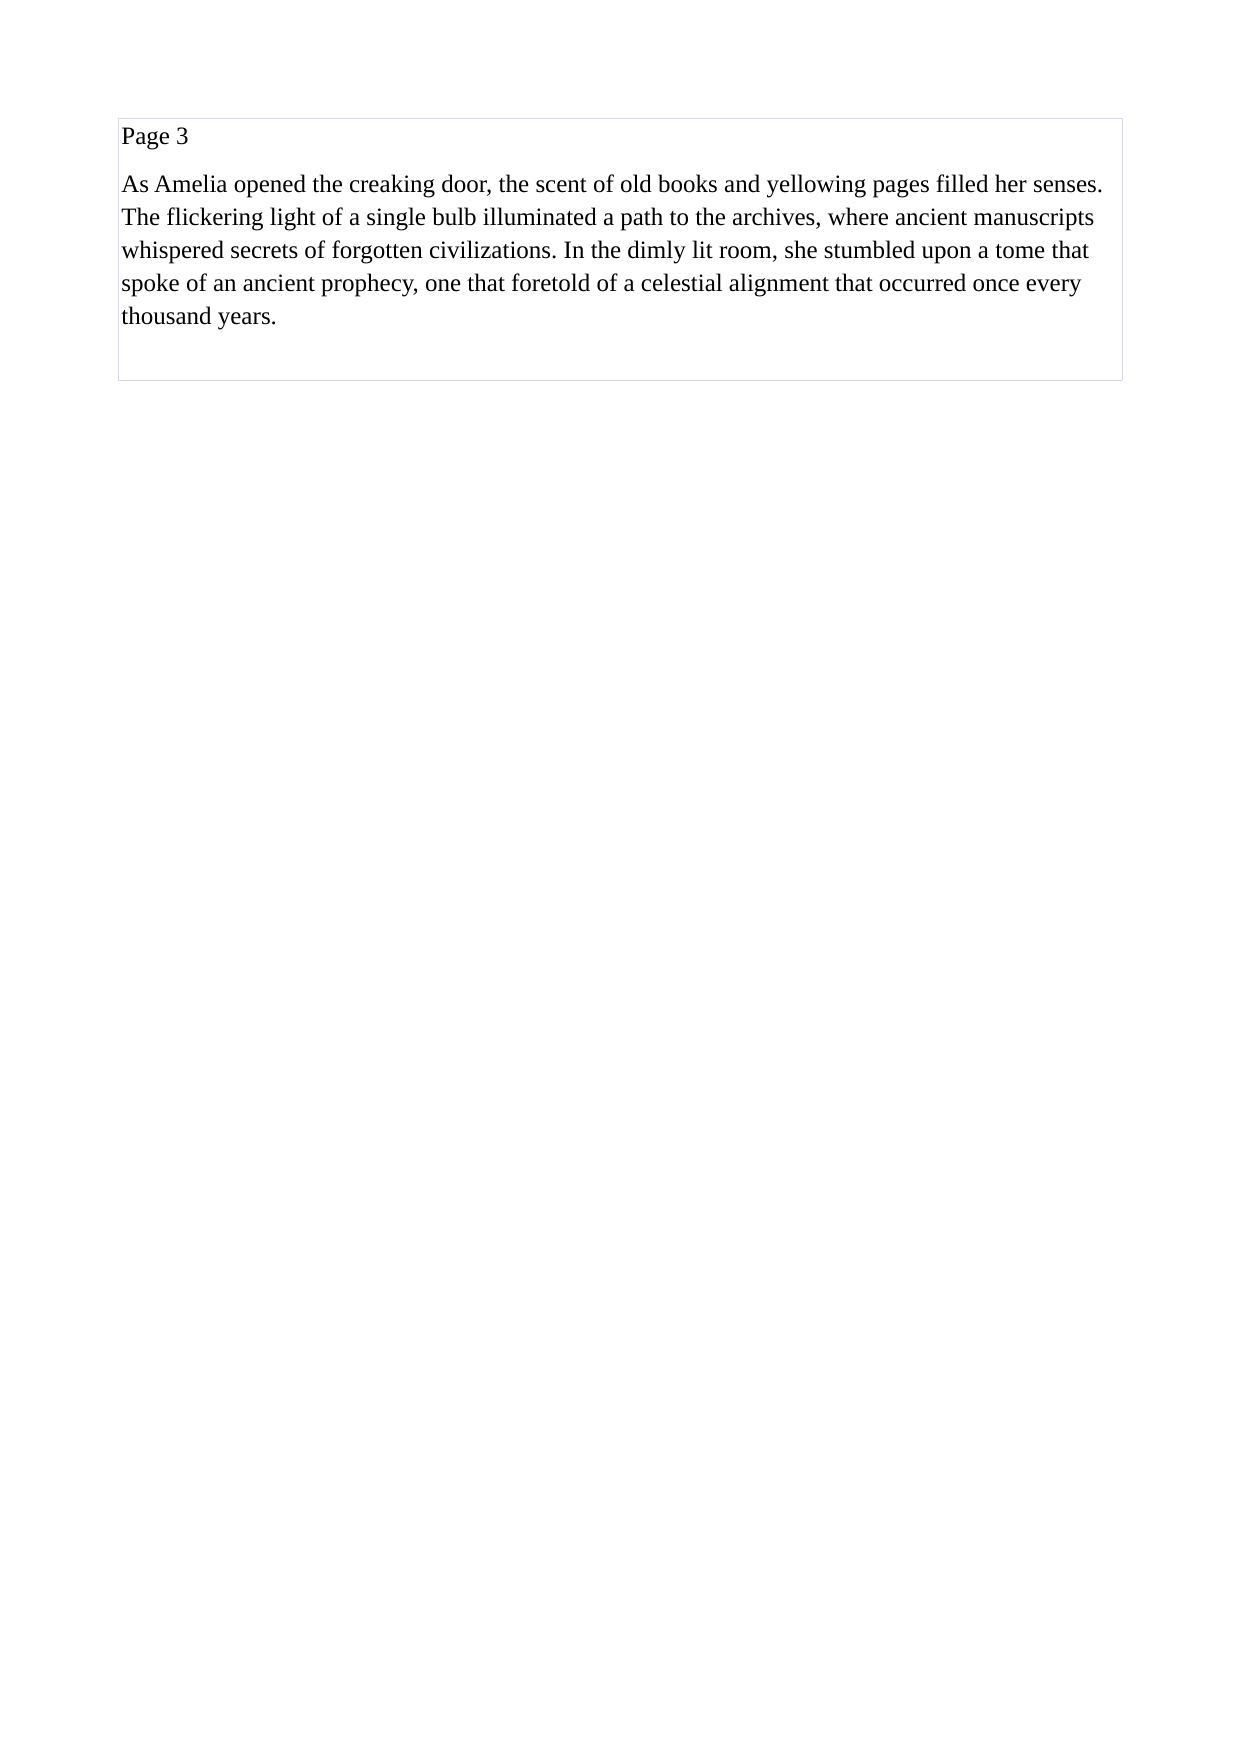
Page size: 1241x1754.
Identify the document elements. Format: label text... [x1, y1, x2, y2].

text As Amelia opened the creaking door, the scent of old books and yellowing pages filled her senses. The flickering light of a single bulb illuminated a path to the archives, where ancient manuscripts whispered secrets of forgotten civilizations. In the dimly lit room, she stumbled upon a tome that spoke of an ancient prophecy, one that foretold of a celestial alignment that occurred once every thousand years. [119, 166, 1122, 329]
text Page 3 [119, 119, 1122, 150]
